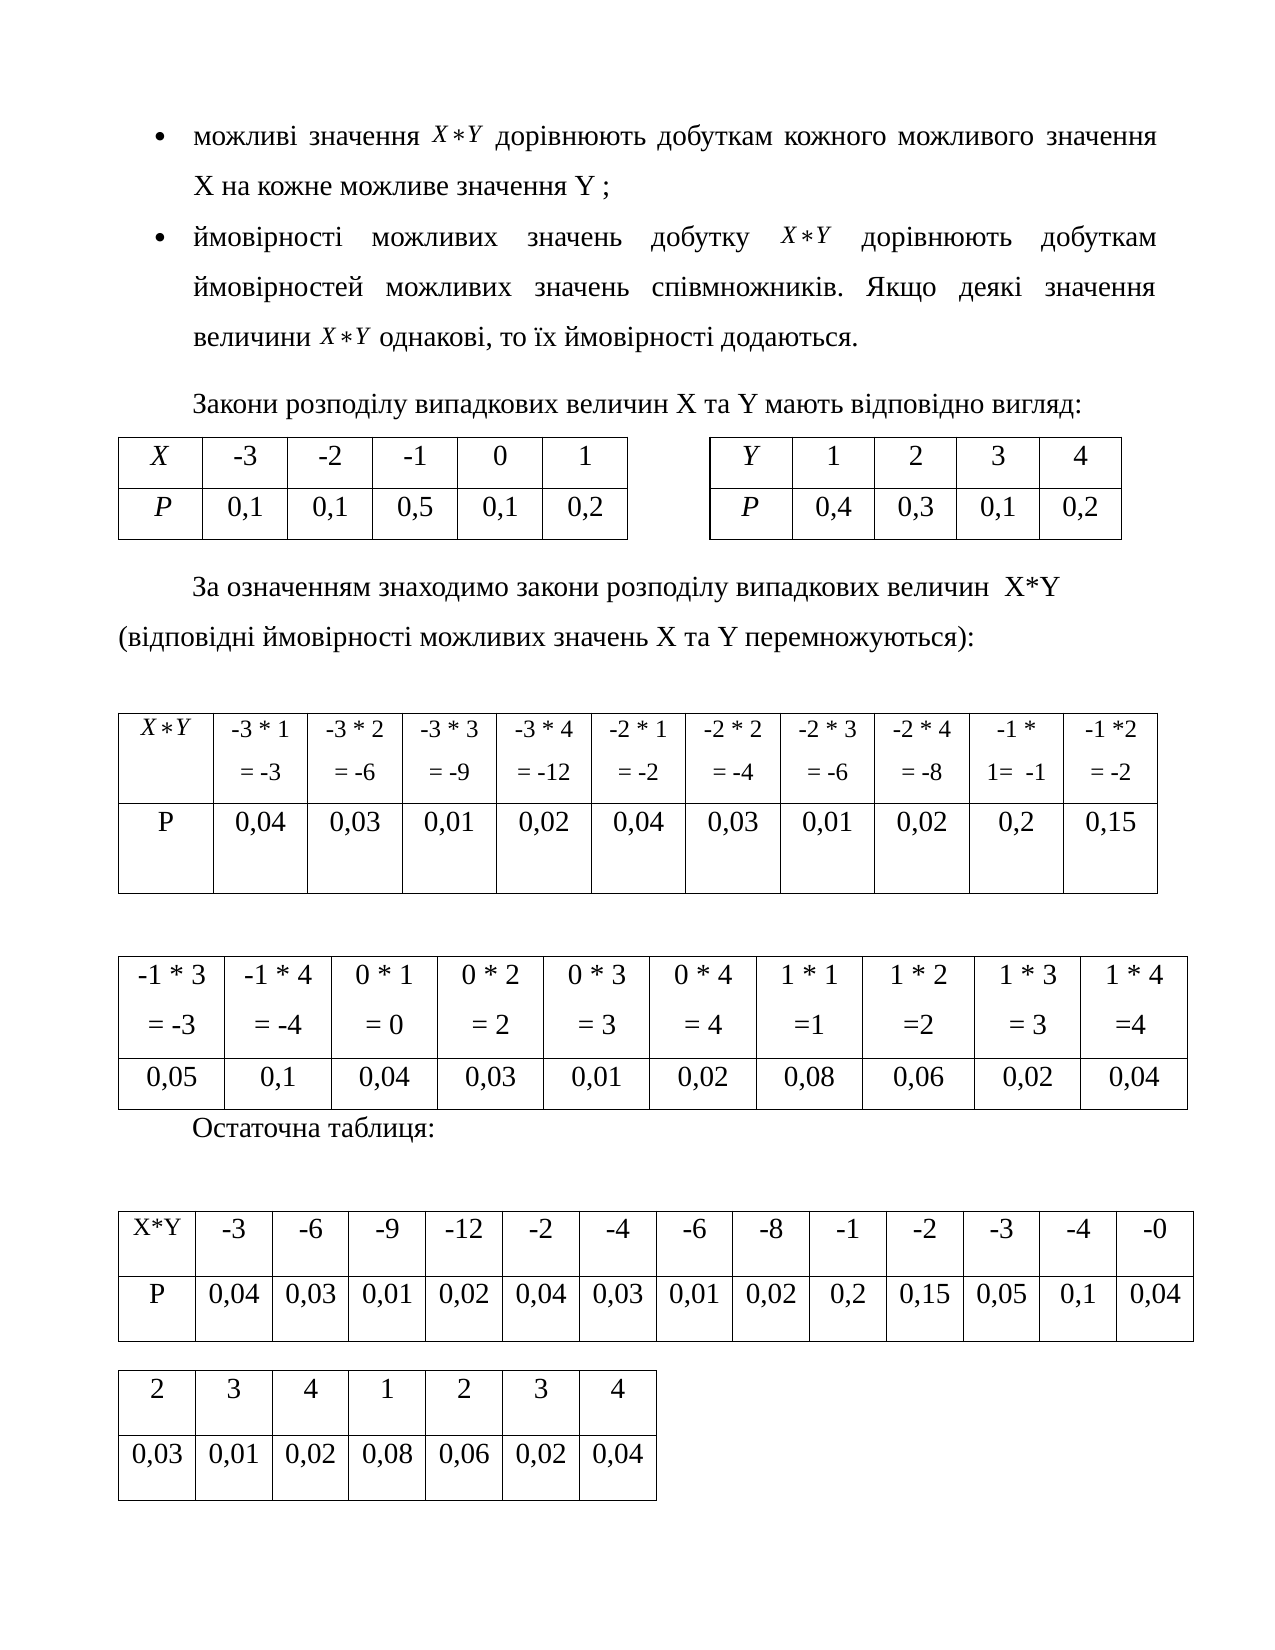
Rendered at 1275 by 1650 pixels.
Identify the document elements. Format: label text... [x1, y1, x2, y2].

table_header -1 * 4 = -4 [225, 957, 331, 1058]
table_cell 0,06 [426, 1436, 502, 1500]
table_cell 0,2 [810, 1277, 886, 1341]
table_header 1 [543, 438, 627, 488]
table_cell 0,02 [875, 804, 969, 893]
text Остаточна таблиця: [118, 1110, 1157, 1143]
table_header 1 [793, 438, 874, 488]
list можливі значення дорівнюють добуткам кожного можливого значення X на кожне можливе значення Y ; [156, 118, 1157, 202]
table_cell P [711, 489, 792, 539]
table_header 2 [119, 1371, 195, 1435]
table_cell 0,02 [497, 804, 591, 893]
table_header -1 *2 = -2 [1064, 714, 1157, 803]
table_header 4 [580, 1371, 656, 1435]
table_header 0 * 4 = 4 [650, 957, 756, 1058]
table_cell 0,01 [403, 804, 496, 893]
table_cell 0,04 [1117, 1277, 1193, 1341]
table_cell 0,05 [119, 1059, 224, 1109]
table_cell 0,4 [793, 489, 874, 539]
table_cell 0,5 [373, 489, 457, 539]
table_cell 0,05 [964, 1277, 1039, 1341]
table_cell 0,02 [650, 1059, 756, 1109]
table_header -1 * 1= -1 [970, 714, 1063, 803]
table_header -6 [657, 1212, 732, 1276]
table_cell 0,15 [887, 1277, 963, 1341]
table_cell 0,04 [580, 1436, 656, 1500]
table_cell P [119, 1277, 195, 1341]
table_header -1 [373, 438, 457, 488]
table_header 2 [875, 438, 956, 488]
table_cell 0,2 [1040, 489, 1121, 539]
table_header -3 * 2 = -6 [308, 714, 402, 803]
table_header 1 * 3 = 3 [975, 957, 1080, 1058]
table_header X [119, 438, 202, 488]
table_header 1 * 4 =4 [1081, 957, 1187, 1058]
table_header -2 * 2 = -4 [686, 714, 780, 803]
table_cell 0,02 [975, 1059, 1080, 1109]
table_header 3 [196, 1371, 272, 1435]
table_cell 0,06 [863, 1059, 974, 1109]
text Закони розподілу випадкових величин X та Y мають відповідно вигляд: [118, 386, 1157, 420]
table_header 4 [273, 1371, 348, 1435]
table_cell 0,15 [1064, 804, 1157, 893]
table_cell P [119, 489, 202, 539]
table_header [119, 714, 213, 803]
table_header 0 [458, 438, 542, 488]
table_cell 0,03 [580, 1277, 656, 1341]
table_cell 0,1 [1040, 1277, 1116, 1341]
table_cell 0,02 [733, 1277, 809, 1341]
table_cell 0,03 [273, 1277, 348, 1341]
table_header [628, 437, 709, 488]
table_header -2 * 3 = -6 [781, 714, 874, 803]
table_cell 0,03 [686, 804, 780, 893]
table_header -2 [503, 1212, 579, 1276]
table_header -12 [426, 1212, 502, 1276]
table_header -3 [203, 438, 287, 488]
table_cell 0,2 [970, 804, 1063, 893]
table_header 1 * 2 =2 [863, 957, 974, 1058]
table_cell 0,03 [308, 804, 402, 893]
table_cell 0,01 [349, 1277, 425, 1341]
table_cell 0,1 [458, 489, 542, 539]
table_cell [628, 488, 709, 539]
table_cell 0,04 [1081, 1059, 1187, 1109]
table_header -2 [288, 438, 372, 488]
table_header -3 * 4 = -12 [497, 714, 591, 803]
table_header Y [711, 438, 792, 488]
table_header -2 * 1 = -2 [592, 714, 685, 803]
table_header -3 [964, 1212, 1039, 1276]
table_header 0 * 2 = 2 [438, 957, 543, 1058]
table_cell 0,3 [875, 489, 956, 539]
table_cell 0,04 [592, 804, 685, 893]
table_cell 0,08 [757, 1059, 862, 1109]
table_cell 0,08 [349, 1436, 425, 1500]
table_cell 0,02 [503, 1436, 579, 1500]
table_cell 0,1 [203, 489, 287, 539]
table_cell 0,04 [503, 1277, 579, 1341]
table_cell 0,01 [196, 1436, 272, 1500]
list ймовірності можливих значень добутку дорівнюють добуткам ймовірностей можливих значень співмножників. Якщо деякі значення величини однакові, то їх ймовірності додаються. [156, 219, 1157, 353]
table_header 3 [957, 438, 1039, 488]
table_header -2 [887, 1212, 963, 1276]
table_header X*Y [119, 1212, 195, 1276]
table_header 2 [426, 1371, 502, 1435]
table_cell 0,01 [657, 1277, 732, 1341]
table_header -8 [733, 1212, 809, 1276]
table_cell 0,04 [196, 1277, 272, 1341]
table_header 0 * 3 = 3 [544, 957, 649, 1058]
table_cell 0,1 [288, 489, 372, 539]
table_cell 0,1 [957, 489, 1039, 539]
table_cell P [119, 804, 213, 893]
table_header -3 [196, 1212, 272, 1276]
table_header -1 * 3 = -3 [119, 957, 224, 1058]
table_header -3 * 3 = -9 [403, 714, 496, 803]
table_cell 0,04 [214, 804, 307, 893]
table_cell 0,02 [426, 1277, 502, 1341]
table_header 3 [503, 1371, 579, 1435]
table_cell 0,01 [544, 1059, 649, 1109]
table_header -9 [349, 1212, 425, 1276]
table_header 1 * 1 =1 [757, 957, 862, 1058]
table_cell 0,1 [225, 1059, 331, 1109]
table_cell 0,02 [273, 1436, 348, 1500]
table_header -6 [273, 1212, 348, 1276]
table_cell 0,2 [543, 489, 627, 539]
table_cell 0,03 [119, 1436, 195, 1500]
table_header -1 [810, 1212, 886, 1276]
table_header 0 * 1 = 0 [332, 957, 437, 1058]
table_header -0 [1117, 1212, 1193, 1276]
table_cell 0,04 [332, 1059, 437, 1109]
table_header 1 [349, 1371, 425, 1435]
table_header -2 * 4 = -8 [875, 714, 969, 803]
text За означенням знаходимо закони розподілу випадкових величин X*Y (відповідні ймовірності можливих значень X та Y перемножуються): [118, 569, 1157, 653]
table_header 4 [1040, 438, 1121, 488]
table_cell 0,01 [781, 804, 874, 893]
table_header -4 [580, 1212, 656, 1276]
table_header -4 [1040, 1212, 1116, 1276]
table_cell 0,03 [438, 1059, 543, 1109]
table_header -3 * 1 = -3 [214, 714, 307, 803]
